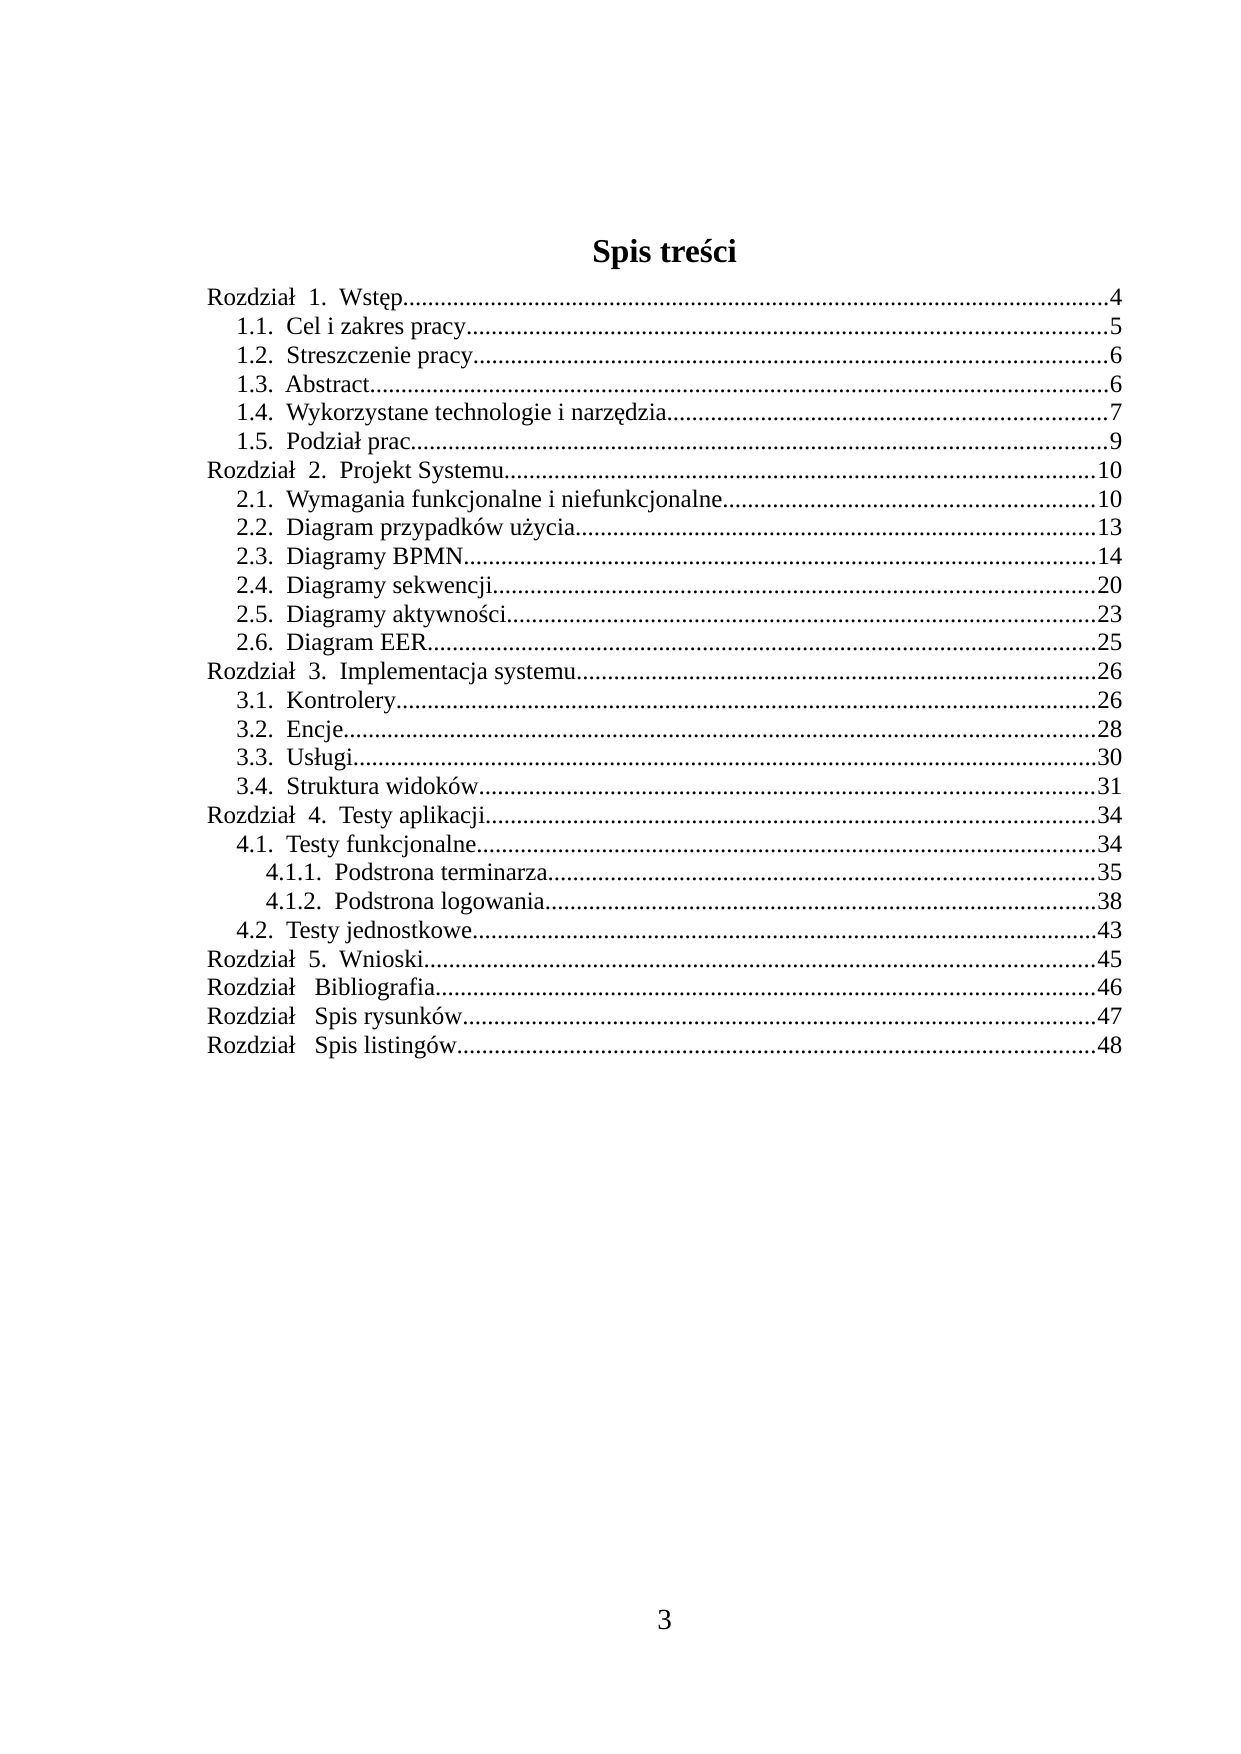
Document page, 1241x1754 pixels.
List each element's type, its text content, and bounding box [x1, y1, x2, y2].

text 4.2. Testy jednostkowe 43 [236, 915, 1122, 944]
text 3.1. Kontrolery 26 [236, 685, 1122, 714]
text 3.2. Encje 28 [236, 714, 1122, 742]
subtitle Spis treści [207, 232, 1122, 270]
text Rozdział 5. Wnioski 45 [207, 944, 1122, 972]
text 2.4. Diagramy sekwencji 20 [236, 570, 1122, 599]
text 2.1. Wymagania funkcjonalne i niefunkcjonalne 10 [236, 484, 1122, 512]
text 3.3. Usługi 30 [236, 742, 1122, 771]
text 1.2. Streszczenie pracy 6 [236, 340, 1122, 369]
text 2.2. Diagram przypadków użycia 13 [236, 512, 1122, 541]
text 4.1.1. Podstrona terminarza 35 [266, 857, 1122, 886]
text 4.1.2. Podstrona logowania 38 [266, 886, 1122, 915]
text Rozdział Spis listingów 48 [207, 1030, 1122, 1059]
text 2.5. Diagramy aktywności 23 [236, 599, 1122, 627]
text Rozdział 3. Implementacja systemu 26 [207, 656, 1122, 685]
text Rozdział Bibliografia 46 [207, 972, 1122, 1001]
text 1.3. Abstract 6 [236, 369, 1122, 397]
text 4.1. Testy funkcjonalne 34 [236, 829, 1122, 857]
text 3.4. Struktura widoków 31 [236, 771, 1122, 800]
text 2.6. Diagram EER 25 [236, 627, 1122, 656]
text Rozdział 1. Wstęp 4 [207, 282, 1122, 311]
text 1.1. Cel i zakres pracy 5 [236, 311, 1122, 340]
text Rozdział Spis rysunków 47 [207, 1001, 1122, 1030]
text Rozdział 2. Projekt Systemu 10 [207, 455, 1122, 484]
text 1.5. Podział prac 9 [236, 426, 1122, 455]
text 1.4. Wykorzystane technologie i narzędzia 7 [236, 397, 1122, 426]
text 2.3. Diagramy BPMN 14 [236, 541, 1122, 570]
text Rozdział 4. Testy aplikacji 34 [207, 800, 1122, 829]
